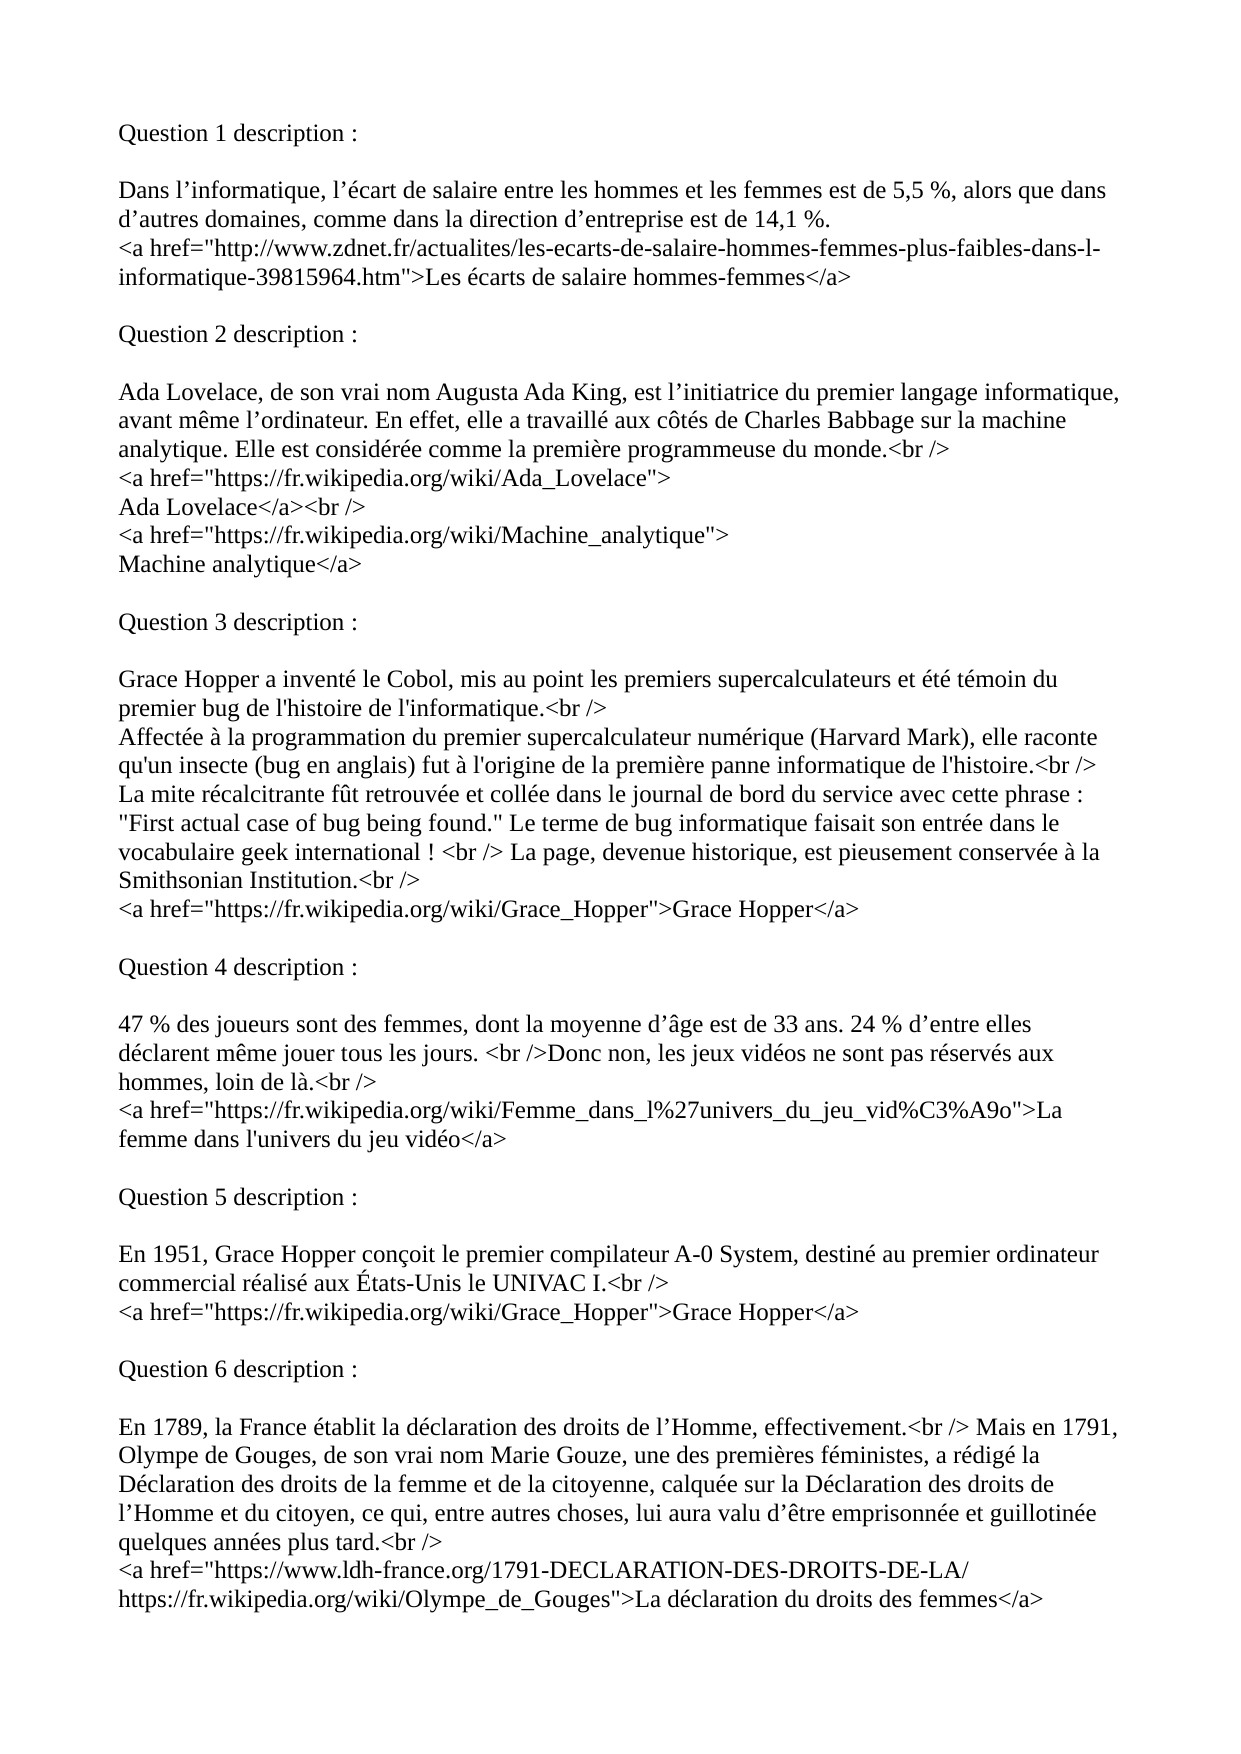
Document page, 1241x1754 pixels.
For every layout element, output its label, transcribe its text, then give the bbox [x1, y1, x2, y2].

text Question 6 description : [118, 1354, 1122, 1383]
text <a href="https://fr.wikipedia.org/wiki/Ada_Lovelace"> [118, 463, 1122, 492]
text <a href="https://fr.wikipedia.org/wiki/Grace_Hopper">Grace Hopper</a> [118, 1297, 1122, 1326]
text Ada Lovelace</a><br /> [118, 492, 1122, 521]
text <a href="https://www.ldh-france.org/1791-DECLARATION-DES-DROITS-DE-LA/ [118, 1556, 1122, 1584]
text Question 1 description : [118, 118, 1122, 147]
text En 1951, Grace Hopper conçoit le premier compilateur A-0 System, destiné au premier ordinateur commercial réalisé aux États-Unis le UNIVAC I.<br /> [118, 1239, 1122, 1297]
text 47 % des joueurs sont des femmes, dont la moyenne d’âge est de 33 ans. 24 % d’entre elles déclarent même jouer tous les jours. <br />Donc non, les jeux vidéos ne sont pas réservés aux hommes, loin de là.<br /> [118, 1009, 1122, 1096]
text Question 5 description : [118, 1182, 1122, 1211]
text Question 2 description : [118, 319, 1122, 348]
text Ada Lovelace, de son vrai nom Augusta Ada King, est l’initiatrice du premier langage informatique, avant même l’ordinateur. En effet, elle a travaillé aux côtés de Charles Babbage sur la machine analytique. Elle est considérée comme la première programmeuse du monde.<br /> [118, 377, 1122, 463]
text https://fr.wikipedia.org/wiki/Olympe_de_Gouges">La déclaration du droits des femmes</a> [118, 1584, 1122, 1613]
text <a href="http://www.zdnet.fr/actualites/les-ecarts-de-salaire-hommes-femmes-plus-faibles-dans-l-informatique-39815964.htm">Les écarts de salaire hommes-femmes</a> [118, 233, 1122, 291]
text Question 3 description : [118, 607, 1122, 636]
text Grace Hopper a inventé le Cobol, mis au point les premiers supercalculateurs et été témoin du premier bug de l'histoire de l'informatique.<br /> [118, 664, 1122, 722]
text <a href="https://fr.wikipedia.org/wiki/Femme_dans_l%27univers_du_jeu_vid%C3%A9o">La femme dans l'univers du jeu vidéo</a> [118, 1096, 1122, 1153]
text <a href="https://fr.wikipedia.org/wiki/Grace_Hopper">Grace Hopper</a> [118, 894, 1122, 923]
text Question 4 description : [118, 952, 1122, 981]
text Affectée à la programmation du premier supercalculateur numérique (Harvard Mark), elle raconte qu'un insecte (bug en anglais) fut à l'origine de la première panne informatique de l'histoire.<br /> La mite récalcitrante fût retrouvée et collée dans le journal de bord du service avec cette phrase : "First actual case of bug being found." Le terme de bug informatique faisait son entrée dans le vocabulaire geek international ! <br /> La page, devenue historique, est pieusement conservée à la Smithsonian Institution.<br /> [118, 722, 1122, 894]
text En 1789, la France établit la déclaration des droits de l’Homme, effectivement.<br /> Mais en 1791, Olympe de Gouges, de son vrai nom Marie Gouze, une des premières féministes, a rédigé la Déclaration des droits de la femme et de la citoyenne, calquée sur la Déclaration des droits de l’Homme et du citoyen, ce qui, entre autres choses, lui aura valu d’être emprisonnée et guillotinée quelques années plus tard.<br /> [118, 1412, 1122, 1556]
text <a href="https://fr.wikipedia.org/wiki/Machine_analytique"> [118, 521, 1122, 549]
text Dans l’informatique, l’écart de salaire entre les hommes et les femmes est de 5,5 %, alors que dans d’autres domaines, comme dans la direction d’entreprise est de 14,1 %. [118, 176, 1122, 233]
text Machine analytique</a> [118, 549, 1122, 578]
